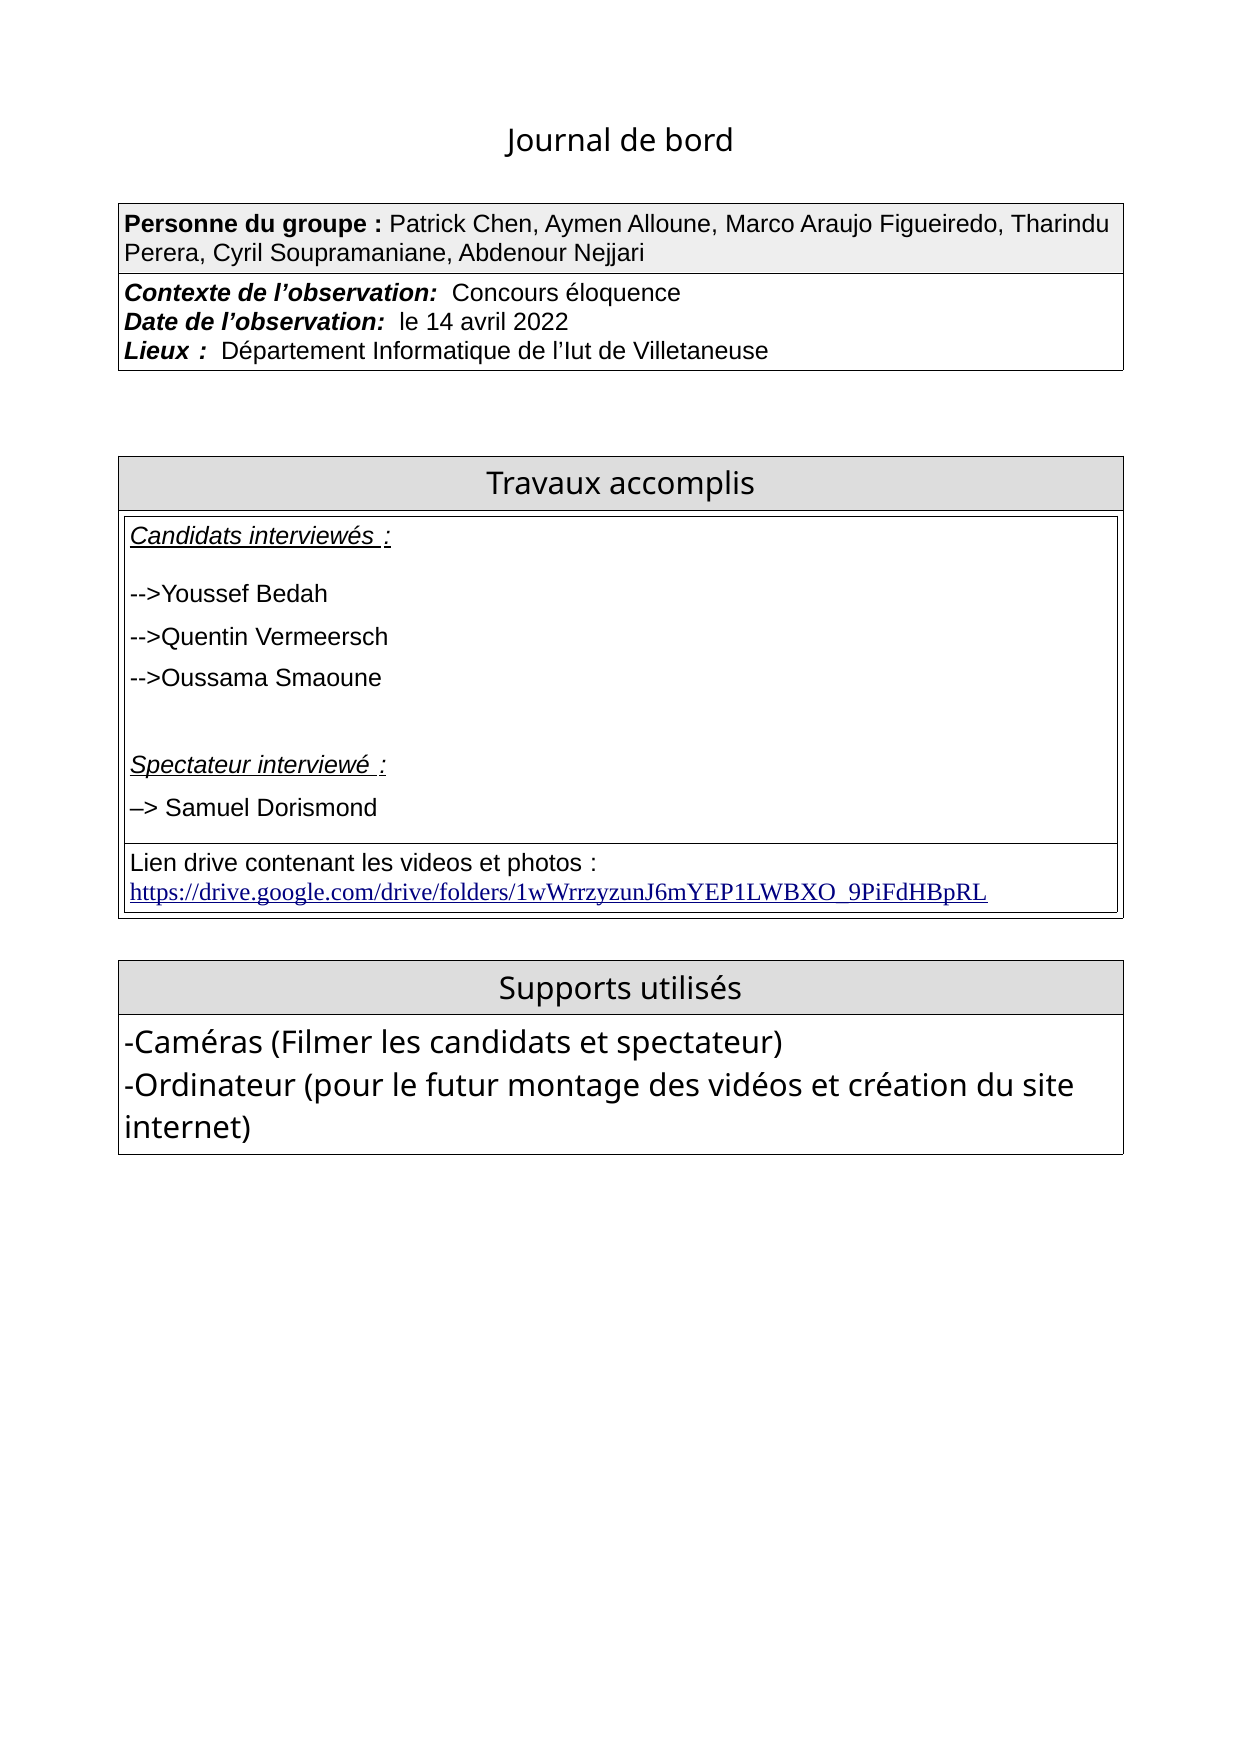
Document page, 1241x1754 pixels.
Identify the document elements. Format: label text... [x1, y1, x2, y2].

text Journal de bord [118, 118, 1123, 161]
table_cell Lien drive contenant les videos et photos : https://drive.google.com/drive/folders/1wWrrzyzunJ6mYEP1LWBXO_9PiFdHBpRL [125, 844, 1117, 912]
table_header Personne du groupe : Patrick Chen, Aymen Alloune, Marco Araujo Figueiredo, Tharindu Perera, Cyril Soupramaniane, Abdenour Nejjari [119, 204, 1123, 272]
table_header Travaux accomplis [119, 457, 1123, 510]
table_header Candidats interviewés : -->Youssef Bedah -->Quentin Vermeersch -->Oussama Smaoune Spectateur interviewé : –> Samuel Dorismond [125, 517, 1117, 842]
table_cell Contexte de l’observation: Concours éloquence Date de l’observation: le 14 avril 2022 Lieux : Département Informatique de l’Iut de Villetaneuse [119, 274, 1123, 370]
table_cell [119, 511, 1123, 917]
table_header Supports utilisés [119, 961, 1123, 1014]
table_cell -Caméras (Filmer les candidats et spectateur) -Ordinateur (pour le futur montage des vidéos et création du site internet) [119, 1015, 1123, 1154]
